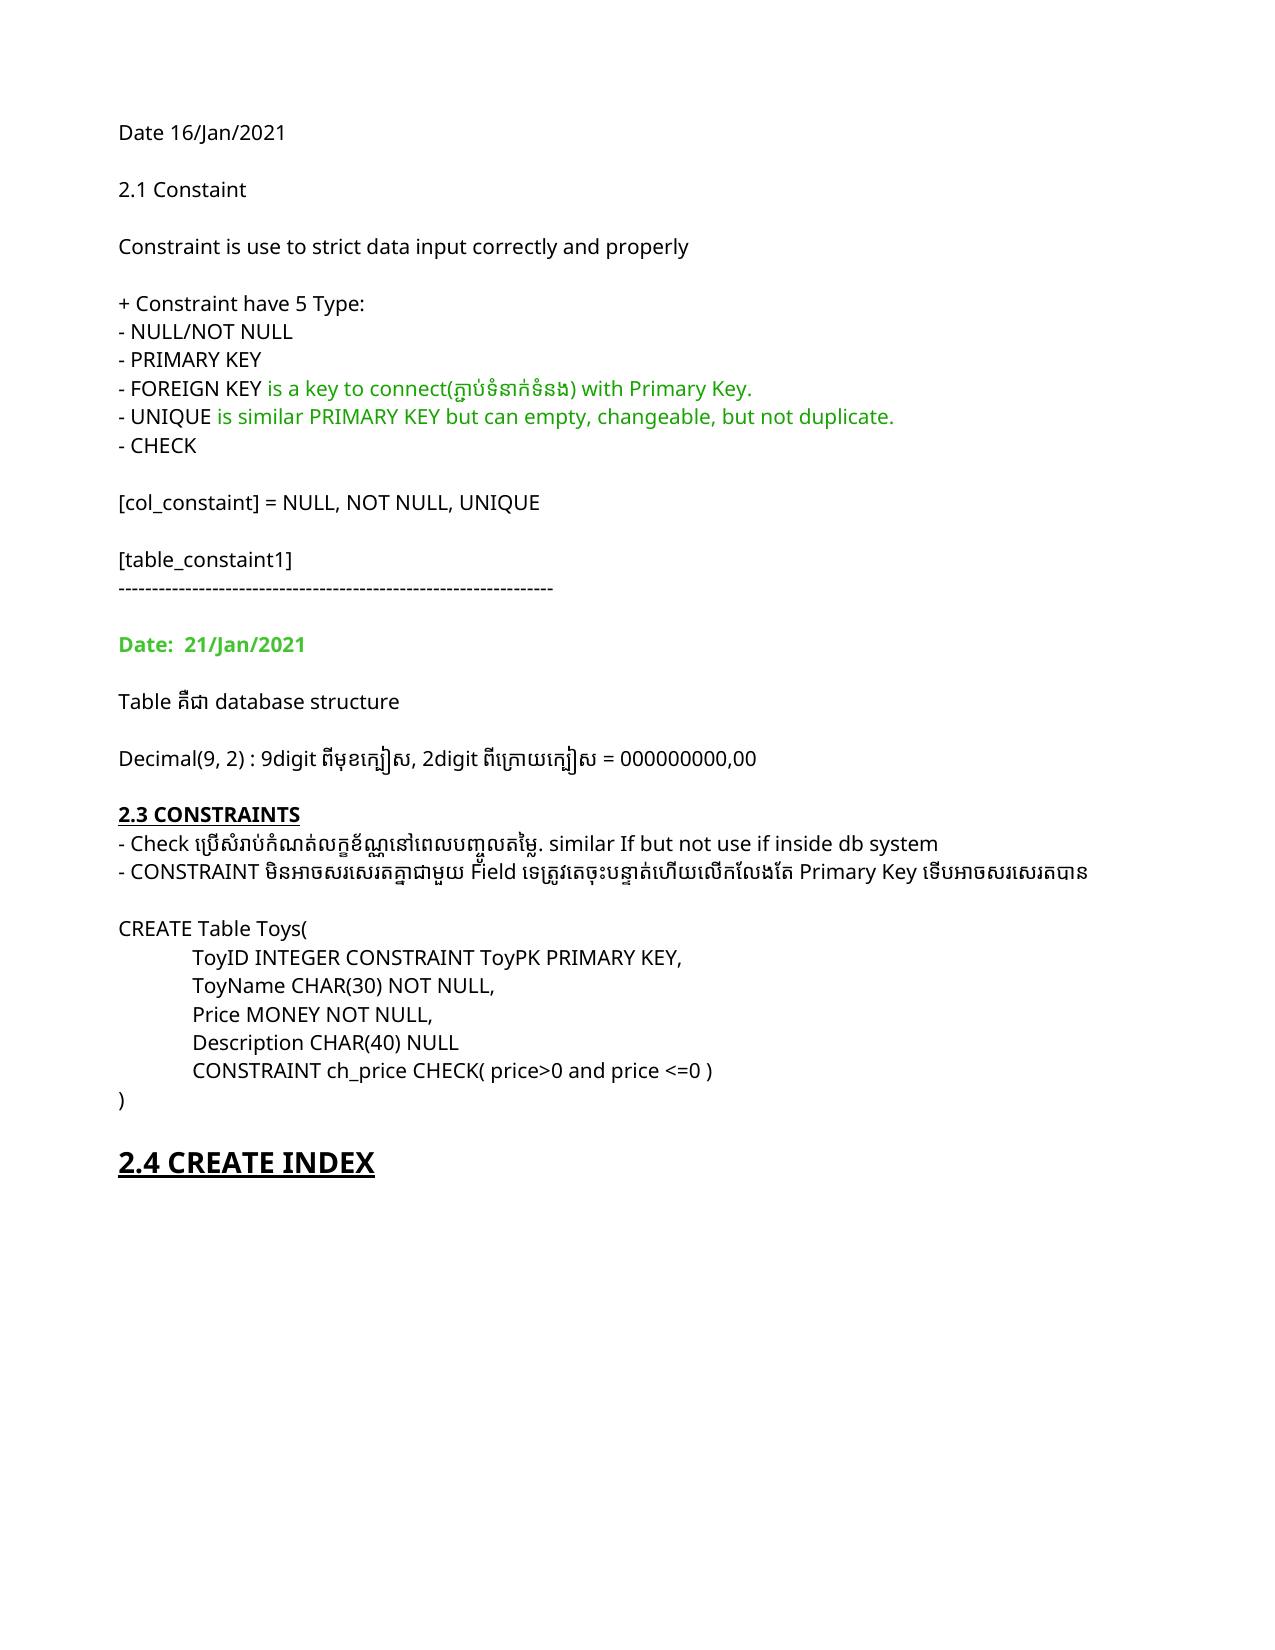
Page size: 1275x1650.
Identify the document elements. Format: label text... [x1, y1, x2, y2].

text 2.3 CONSTRAINTS [118, 801, 1157, 829]
text CONSTRAINT ch_price CHECK( price>0 and price <=0 ) [118, 1057, 1157, 1085]
text Decimal(9, 2) : 9digitពីមុខក្បៀស, 2digitពីក្រោយក្បៀស = 000000000,00 [118, 744, 1157, 772]
text - PRIMARY KEY [118, 346, 1157, 374]
text - Check ប្រើសំរាប់កំណត់លក្ខខ័ណ្ណនៅពេលបញ្ចូលតម្លៃ. similar If but not use if inside db system [118, 829, 1157, 857]
text - FOREIGN KEY is a key to connect(ភ្ជាប់ទំនាក់ទំនង) with Primary Key. [118, 374, 1157, 402]
text Description CHAR(40) NULL [118, 1028, 1157, 1057]
text [col_constaint] = NULL, NOT NULL, UNIQUE [118, 488, 1157, 516]
text Price MONEY NOT NULL, [118, 1000, 1157, 1028]
text ToyID INTEGER CONSTRAINT ToyPK PRIMARY KEY, [118, 943, 1157, 971]
text Table គឺជា database structure [118, 687, 1157, 715]
text + Constraint have 5 Type: [118, 289, 1157, 317]
text 2.4 CREATE INDEX [118, 1142, 1157, 1182]
text - CONSTRAINT មិនអាចសរសេរតគ្នាជាមួយ Field ទេត្រូវតេចុះបន្ទាត់ហើយលើកលែងតែ Primary Key ទើបអាចសរសេរតបាន [118, 857, 1157, 886]
text Date: 21/Jan/2021 [118, 630, 1157, 658]
text ) [118, 1085, 1157, 1113]
text CREATE Table Toys( [118, 914, 1157, 943]
text - UNIQUE is similar PRIMARY KEY but can empty, changeable, but not duplicate. [118, 402, 1157, 431]
text Date 16/Jan/2021 [118, 118, 1157, 147]
text - CHECK [118, 431, 1157, 488]
text [table_constaint1] [118, 516, 1157, 573]
text - NULL/NOT NULL [118, 317, 1157, 346]
text ----------------------------------------------------------------- [118, 573, 1157, 602]
text ToyName CHAR(30) NOT NULL, [118, 971, 1157, 1000]
text 2.1 Constaint [118, 175, 1157, 203]
text Constraint is use to strict data input correctly and properly [118, 232, 1157, 260]
